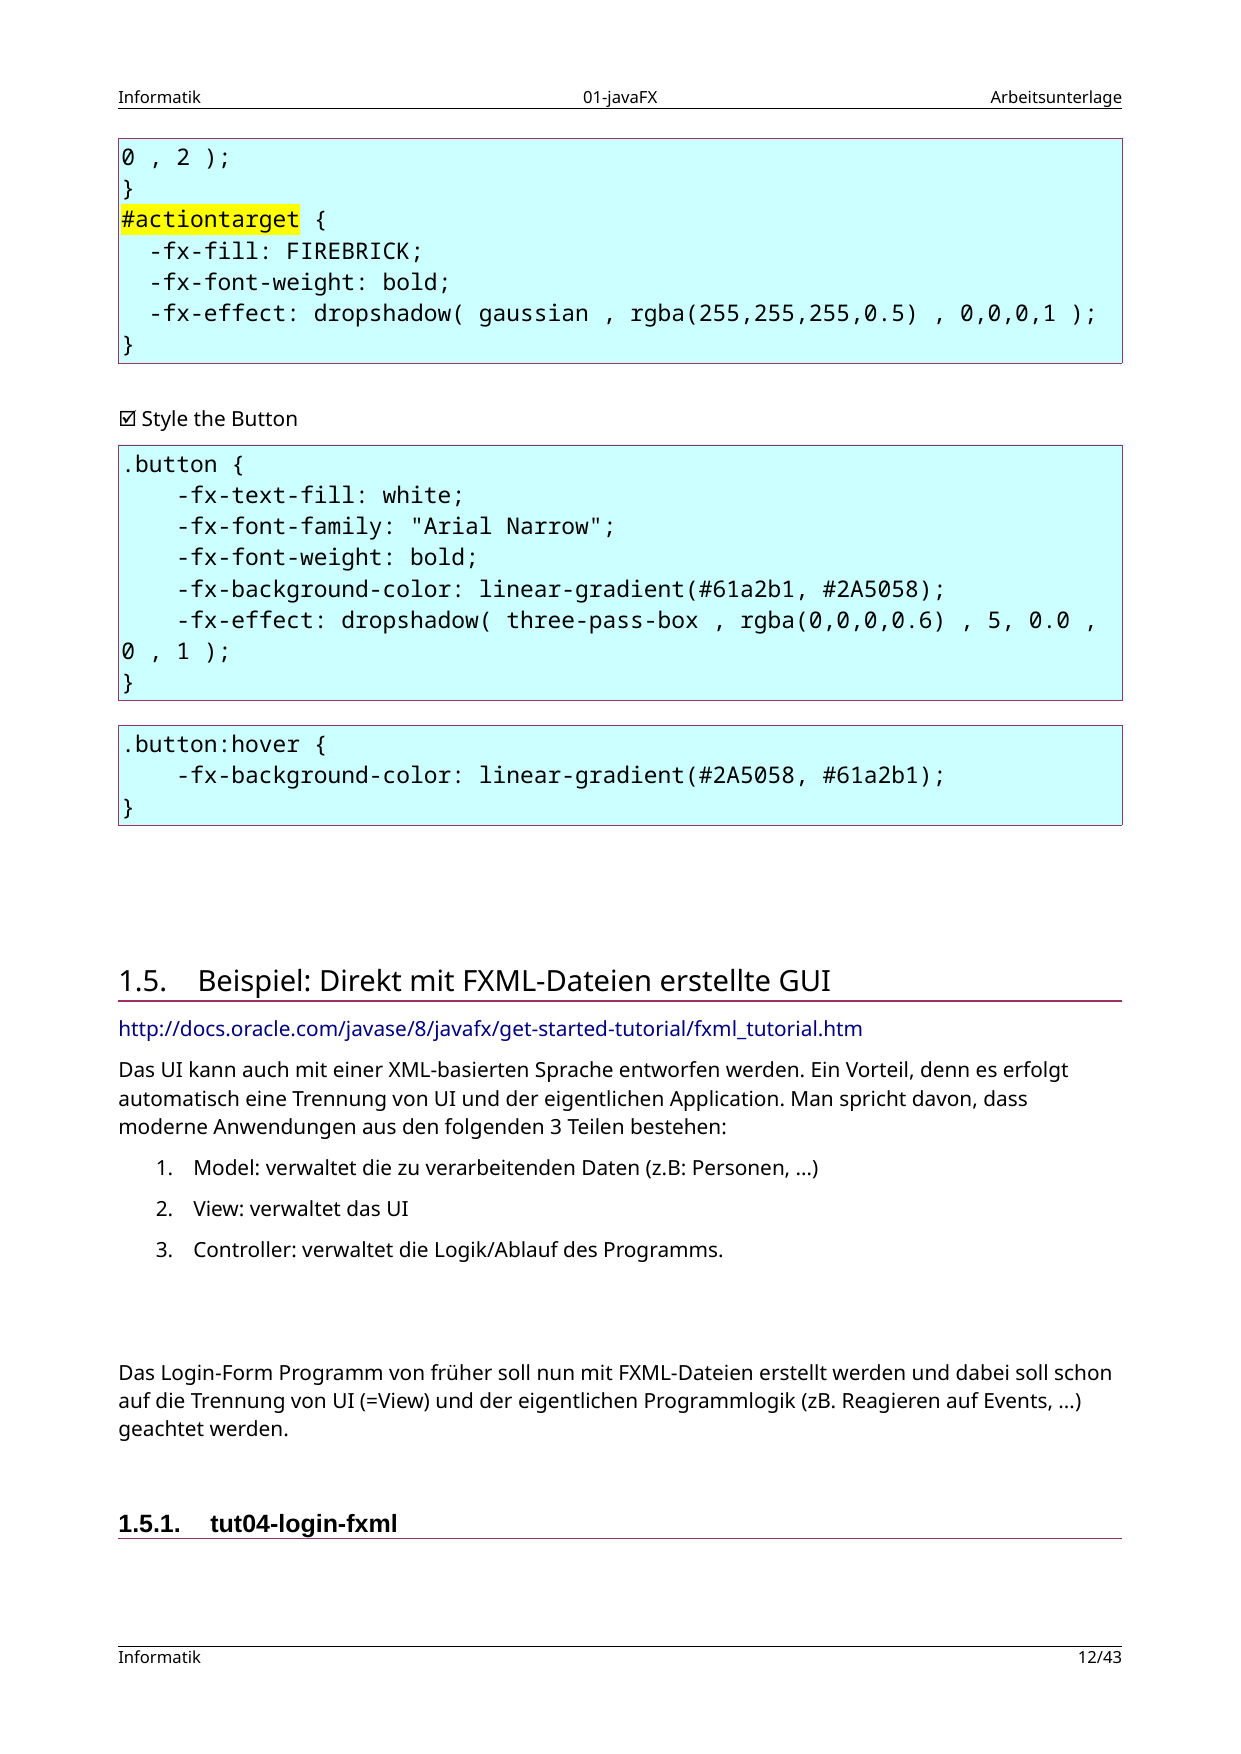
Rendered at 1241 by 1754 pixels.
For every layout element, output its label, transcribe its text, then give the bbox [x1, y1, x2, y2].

text } [119, 787, 1122, 825]
text Das UI kann auch mit einer XML-basierten Sprache entworfen werden. Ein Vorteil, denn es erfolgt automatisch eine Trennung von UI und der eigentlichen Application. Man spricht davon, dass moderne Anwendungen aus den folgenden 3 Teilen bestehen: [118, 1055, 1122, 1141]
list Style the Button [118, 404, 1122, 432]
subtitle Beispiel: Direkt mit FXML-Dateien erstellte GUI [118, 960, 1122, 1000]
text } [119, 663, 1122, 700]
list Model: verwaltet die zu verarbeitenden Daten (z.B: Personen, …) [156, 1153, 1122, 1181]
text -fx-text-fill: white; [119, 476, 1122, 507]
text 0 , 2 ); [119, 139, 1122, 169]
text -fx-font-weight: bold; [119, 263, 1122, 294]
text } [119, 325, 1122, 363]
text -fx-fill: FIREBRICK; [119, 232, 1122, 263]
text -fx-background-color: linear-gradient(#2A5058, #61a2b1); [119, 756, 1122, 787]
text Das Login-Form Programm von früher soll nun mit FXML-Dateien erstellt werden und dabei soll schon auf die Trennung von UI (=View) und der eigentlichen Programmlogik (zB. Reagieren auf Events, …) geachtet werden. [118, 1358, 1122, 1443]
list Controller: verwaltet die Logik/Ablauf des Programms. [156, 1235, 1122, 1263]
text -fx-effect: dropshadow( three-pass-box , rgba(0,0,0,0.6) , 5, 0.0 , 0 , 1 ); [119, 601, 1122, 663]
text -fx-font-family: "Arial Narrow"; [119, 507, 1122, 538]
text .button { [119, 446, 1122, 476]
text http://docs.oracle.com/javase/8/javafx/get-started-tutorial/fxml_tutorial.htm [118, 1014, 1122, 1043]
text .button:hover { [119, 726, 1122, 756]
text #actiontarget { [119, 200, 1122, 232]
text -fx-font-weight: bold; [119, 538, 1122, 569]
text -fx-effect: dropshadow( gaussian , rgba(255,255,255,0.5) , 0,0,0,1 ); [119, 294, 1122, 325]
list View: verwaltet das UI [156, 1194, 1122, 1222]
text -fx-background-color: linear-gradient(#61a2b1, #2A5058); [119, 569, 1122, 601]
text } [119, 169, 1122, 200]
subtitle tut04-login-fxml [118, 1509, 1122, 1538]
